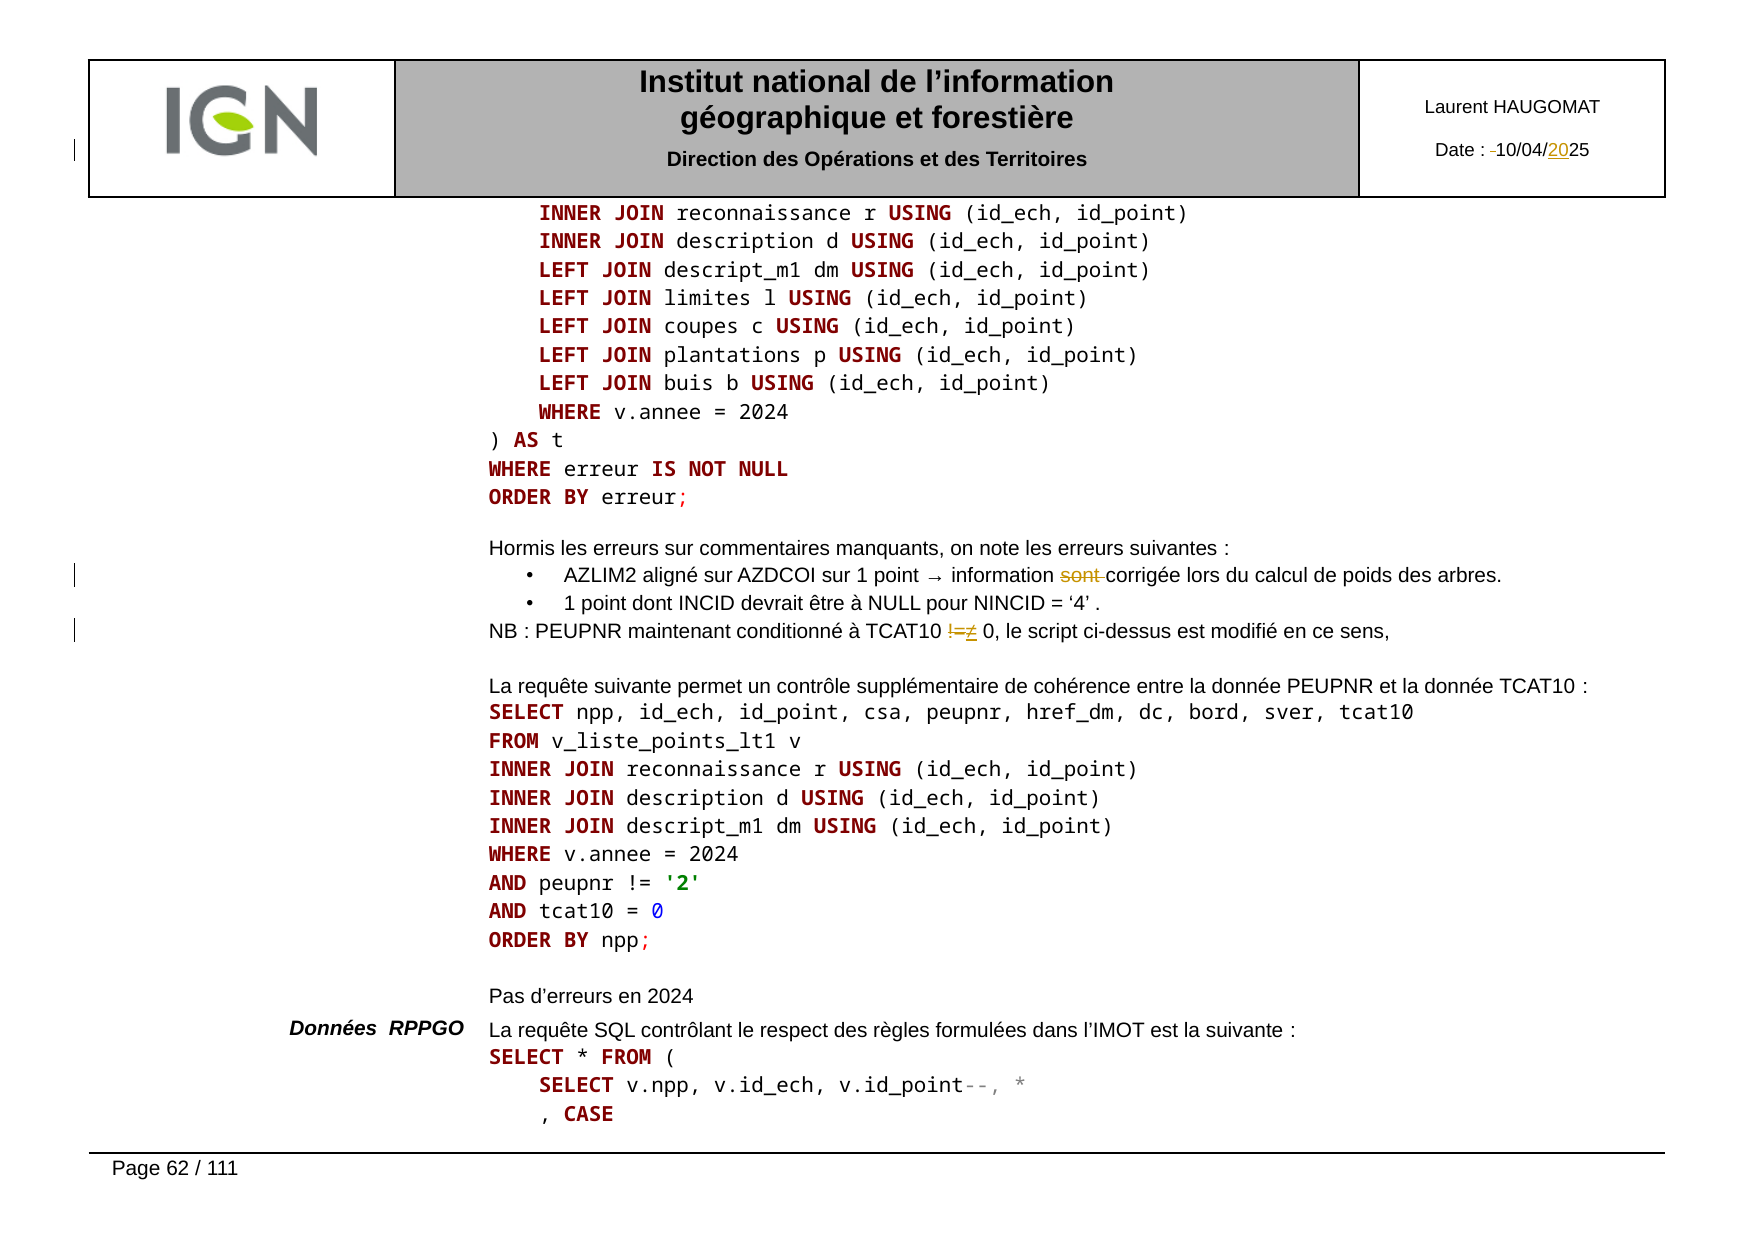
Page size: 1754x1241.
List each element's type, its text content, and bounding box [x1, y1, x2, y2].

picture [141, 62, 343, 180]
table_cell La requête SQL contrôlant le respect des règles formulées dans l’IMOT est la suivante : SELECT * FROM ( SELECT v.npp, v.id_ech, v.id_point--, * , CASE [483, 1014, 1665, 1133]
table_cell Données RPPGO [89, 1014, 483, 1133]
table_cell [89, 198, 483, 1014]
table_cell Une première requête vérifie qu’il ne manque aucune ligne dans la table des descriptions dès lors que la donnée LEVE vaut 1 : SELECT v.npp, v.id_ech, v.id_point FROM v_liste_points_lt1 v INNER JOIN reconnaissance r USING (id_ech, id_point) INNER JOIN reco_2015 rm USING (id_ech, id_point) LEFT JOIN description d USING (id_ech, id_point) WHERE v.annee = 2024 AND csa IN ('1', '3', '5') AND leve = '1' AND d.id_ech IS NULL; La requête SQL contrôlant le respect des règles formulées dans l’IMOT est la suivante : SELECT * FROM ( SELECT v.npp, v.id_ech, v.id_point , CASE WHEN plas25 IS NULL THEN '01. PLAS25 NULL' WHEN plas25 IN ('4', '5') AND plas15 IS NULL THEN '02a. PLAS15 NULL' WHEN plas25 NOT IN ('4', '5') AND plas15 IS NOT NULL THEN '02b. PLAS15 devrait être à NULL' WHEN plas25 IN ('4', '5') AND deppr IS NULL THEN '03a. DEPPR NULL' WHEN plas25 NOT IN ('4', '5') AND deppr IS NOT NULL THEN '03b. DEPPR devrait être à NULL' WHEN deppr = '1' AND azdep_gd IS NULL THEN '03c. AZDEP NULL' WHEN deppr != '1' AND azdep_gd IS NOT NULL THEN '03d. AZDEP devrait être à NULL' WHEN deppr = '1' AND ddep_cm IS NULL THEN '03e. DDEP NULL' WHEN deppr != '1' AND ddep_cm IS NOT NULL THEN '03d. DDEP devrait être à NULL' WHEN deppr = '1' AND jsonb_path_query_first(dm.qual_data, ('$[*] ? (@.donnee == "DEPPR")."qdonnee"')::jsonpath)->>0 IS NULL THEN '99a. Observation absente sur DEPPR' WHEN plas25 IN ('1', '3') AND dlim_cm IS NULL THEN '04a. DLIM_CM NULL' WHEN plas25 IN ('4', '5') AND plas15 IN ('0', '1', '3') AND dlim_cm IS NULL THEN '04b. DLIM_CM NULL' WHEN NOT (plas25 IN ('1', '3') OR (plas25 IN ('4', '5') AND plas15 IN ('0', '1', '3'))) AND dlim_cm IS NOT NULL THEN '04c. DLIM_CM devrait être à NULL' WHEN dlim_cm = 0 THEN '04d. DLIM = 0 interdit' WHEN plas25 IN ('1', '3') AND azdlim_gd IS NULL THEN '05a. AZDLIM_GD NULL' WHEN plas25 IN ('4', '5') AND plas15 IN ('0', '1', '3') AND azdlim_gd IS NULL THEN '05b. AZDLIM_GD NULL' WHEN NOT (plas25 IN ('1', '3') OR (plas25 IN ('4', '5') AND plas15 IN ('0', '1', '3'))) AND azdlim_gd IS NOT NULL THEN '05c. AZDLIM_GD devrait être à NULL' WHEN plas25 = '3' AND dlim2_cm IS NULL THEN '06a. DLIM2_CM NULL' WHEN plas25 IN ('4', '5') AND plas15 = '3' AND dlim2_cm IS NULL THEN '06b. DLIM2_CM NULL' WHEN NOT (plas25 = '3' OR (plas25 IN ('4', '5') AND plas15 IN ('0', '1', '3'))) AND dlim2_cm IS NOT NULL THEN '06c. DLIM2_CM devrait être à NULL' WHEN dlim2_cm < dlim_cm THEN '06d. DLIM2 < DLIM' WHEN plas25 = '3' AND azdlim2_gd IS NULL THEN '07a. AZDLIM2_GD NULL' WHEN plas25 IN ('4', '5') AND plas15 = '3' AND azdlim2_gd IS NULL THEN '07b. AZDLIM2_GD NULL' WHEN NOT (plas25 = '3' OR (plas25 IN ('4', '5') AND plas15 IN ('0', '1', '3'))) AND azdlim2_gd IS NOT NULL THEN '07c. AZDLIM2_GD devrait être à NULL' WHEN plas25 = '2' AND dcoi_cm IS NULL THEN '08a. DCOI_CM NULL' WHEN plas25 IN ('4', '5') AND plas15 = '2' AND dcoi_cm IS NULL THEN '08b. DCOI_CM NULL' WHEN NOT (plas25 = '2' OR (plas25 IN ('4', '5') AND plas15 = '2')) AND dcoi_cm IS NOT NULL THEN '08c. DCOI_CM devrait être à NULL' WHEN dcoi_cm = 0 THEN '08d. DCOI = 0 interdit' WHEN plas25 = '2' AND azdcoi_gd IS NULL THEN '09a. AZDCOI_GD NULL' WHEN plas25 IN ('4', '5') AND plas15 = '2' AND azdcoi_gd IS NULL THEN '09b. AZDCOI_GD NULL' WHEN NOT (plas25 = '2' OR (plas25 IN ('4', '5') AND plas15 = '2')) AND azdcoi_gd IS NOT NULL THEN '09c. AZDCOI_GD devrait être à NULL' WHEN plas25 = '2' AND azlim1_gd IS NULL THEN '10a. AZLIM1_GD NULL' WHEN plas25 IN ('4', '5') AND plas15 = '2' AND azlim1_gd IS NULL THEN '10b. AZLIM1_GD NULL' WHEN NOT (plas25 = '2' OR (plas25 IN ('4', '5') AND plas15 = '2')) AND azlim1_gd IS NOT NULL THEN '10c. AZLIM1_GD devrait être à NULL' WHEN abs(azdcoi_gd - azlim1_gd) IN (0, 200, 400) THEN '10d. AZLIM1 aligné sur AZDCOI' WHEN plas25 = '2' AND azlim2_gd IS NULL THEN '11a. AZLIM2_GD NULL' WHEN plas25 IN ('4', '5') AND plas15 = '2' AND azlim2_gd IS NULL THEN '11b. AZLIM2_GD NULL' WHEN abs(azdcoi_gd - azlim2_gd) IN (0, 200, 400) THEN '10d. AZLIM2 aligné sur AZDCOI' WHEN NOT (plas25 = '2' OR (plas25 IN ('4', '5') AND plas15 = '2')) AND azlim2_gd IS NOT NULL THEN '11c. AZLIM2_GD devrait être à NULL' WHEN COALESCE(plas25, '0') != '0' AND plisi IS NULL THEN '12a. PLISI NULL' WHEN COALESCE(plas25, '0') = '0' AND plisi IS NOT NULL THEN '12b. PLISI devrait être à NULL' WHEN plisi IN ('1', '2') AND cslisi IS NULL THEN '13a. CSLISI NULL' WHEN plisi = '2' AND cslisi NOT IN ('7', '9', 'T') THEN '13b. Valeur illicite de CSLISI' WHEN COALESCE(plisi, '0') = '0' AND cslisi IS NOT NULL THEN '13c. CSLISI devrait être à NULL' WHEN bord IS NULL THEN '14. BORD NULL' WHEN integr IS NULL THEN '15. INTEGR NULL' WHEN tcat10 IS NULL THEN '16. TCAT10 NULL' WHEN tcat10 <> 0 AND peupnr IS NULL THEN '17. PEUPNR NULL' WHEN peupnr = '1' AND d.suppl->>'cam' IS NULL THEN '18a. CAM NULL' WHEN COALESCE(peupnr, '0') != '1' AND d.suppl->>'cam' IS NOT NULL THEN '18b. CAM devrait être à NULL' WHEN csa = '1' AND peupnr != '2' AND href_dm IS NULL THEN '19a. HREF NULL' WHEN NOT (csa = '1' AND peupnr != '2') AND href_dm IS NOT NULL THEN '19b. HREF devrait être à NULL' WHEN csa = '1' AND peupnr != '2' AND sver IS NULL THEN '19c. SVER NULL' WHEN NOT (csa = '1' AND peupnr != '2') AND sver IS NOT NULL THEN '19d. SVER devrait être à NULL' WHEN href_dm < 100 AND sver NOT IN ('2', '3', '4') THEN '18e. SVER incohérent avec HREF < 100' WHEN href_dm >= 100 AND sver NOT IN ('4', '5', '6') THEN '18f. SVER incohérent avec HREF >= 100' WHEN csa IN ('1', '3') AND gest IS NULL THEN '19. GEST NULL' WHEN nincid IS NULL THEN '20. NINCID NULL' WHEN nincid != '0' AND incid IS NULL THEN '21a. INCID NULL' WHEN COALESCE(nincid, '0') = '0' AND incid IS NOT NULL THEN '21b. INCID devrait être à NULL' WHEN dc IS NULL THEN '22. DC NULL' WHEN dc IN ('1', '2') AND dcespar1 IS NULL THEN '23a. DCESPAR1 NULL' WHEN COALESCE(dc, '0') NOT IN ('1', '2') AND dcespar1 IS NOT NULL THEN '23b. DCESPAR1 devrait être à NULL' WHEN andain IS NULL THEN '24. ANDAIN NULL' WHEN tplant IS NULL THEN '26a. TPLANT NULL' WHEN csa = '5' AND dc != '1' AND tplant = '0' THEN '26b. TPLANT incohérent sur coupe en peupleraie' WHEN COALESCE(tplant, '0') != '0' AND tpespar1 IS NULL THEN '27a. TPESPAR1 NULL' WHEN COALESCE(tplant, '0') = '0' AND tpespar1 IS NOT NULL THEN '27b. TPESPAR1 devrait être à NULL' WHEN COALESCE(tplant, '0') = '0' AND tpespar2 IS NOT NULL THEN '27c. TPESPAR2 devrait être à NULL' WHEN COALESCE(tplant, '0') != '0' AND elag IS NULL THEN '28a. ELAG NULL' WHEN COALESCE(tplant, '0') = '0' AND elag IS NOT NULL THEN '28b. ELAG devrait être à NULL' WHEN tplant = 'P' AND bplant_dm IS NULL THEN '29. BPLANT_DM NULL' WHEN tplant = 'P' AND iplant_dm IS NULL THEN '30. IPLANT_DM NULL' WHEN csa = '5' AND tplant = 'P' AND p.suppl->>'maille' IS NULL THEN '31. MAILLE NULL' WHEN csa = '5' AND tplant = 'P' AND d.suppl->>'entp' IS NULL THEN '32. ENTP NULL' WHEN tplant != '0' AND elag IS NULL THEN '33. ELAG NULL' WHEN iti IS NULL THEN '34. ITI NULL' WHEN COALESCE(iti, '0') != '0' AND dist IS NULL THEN '35a. DIST NULL' WHEN COALESCE(iti, '0') = '0' AND dist IS NOT NULL THEN '35b. DIST devrait être à NULL' WHEN pentexp IS NULL THEN '36. PENTEXP NULL' WHEN pentexp NOT IN ('4', '5', 'X') AND portance IS NULL THEN '37a. PORTANCE NULL' WHEN COALESCE(pentexp, '0') IN ('4', '5', 'X') AND portance IS NOT NULL THEN '37b. PORTANCE devrait être à NULL' WHEN asperite NOT IN ('4', '5', 'X') AND asperite IS NULL THEN '38a. ASPERITE NULL' WHEN COALESCE(asperite, '0') IN ('4', '5', 'X') AND asperite IS NOT NULL THEN '38b. ASPERITE devrait être à NULL' WHEN orniere IS NULL THEN '39. ORNIERE NULL' WHEN pbuis IS NULL THEN '40. PBUIS NULL' WHEN pbuis != '0' AND atpyr IS NULL THEN '41a. ATPYR NULL' WHEN COALESCE(pbuis, '0') = '0' AND atpyr IS NOT NULL THEN '41b. ATPYR devrait être à NULL' WHEN atpyr = '1' AND ncbuis_a IS NULL THEN '42a. NCBUIS_A NULL' WHEN COALESCE(atpyr, '0') = '0' AND ncbuis_a IS NOT NULL THEN '42b. NCBUIS_A devrait être à NULL' WHEN atpyr = '1' AND ncbuis_b IS NULL THEN '42c. NCBUIS_B NULL' WHEN COALESCE(atpyr, '0') = '0' AND ncbuis_b IS NOT NULL THEN '42d. NCBUIS_B devrait être à NULL' WHEN atpyr = '1' AND ncbuis_c IS NULL THEN '42e. NCBUIS_C NULL' WHEN COALESCE(atpyr, '0') = '0' AND ncbuis_c IS NOT NULL THEN '42f. NCBUIS_C devrait être à NULL' WHEN atpyr = '1' AND ncbuis_d IS NULL THEN '42g. NCBUIS_D NULL' WHEN COALESCE(atpyr, '0') = '0' AND ncbuis_d IS NOT NULL THEN '42h. NCBUIS_D devrait être à NULL' WHEN atpyr = '1' AND ncbuis_e IS NULL THEN '42i. NCBUIS_E NULL' WHEN COALESCE(atpyr, '0') = '0' AND ncbuis_e IS NOT NULL THEN '42j. NCBUIS_E devrait être à NULL' WHEN ncbuis_a + ncbuis_b + ncbuis_c + ncbuis_d + ncbuis_e > 10 THEN '43. Somme des NCBUIS > 10' WHEN ncbuis_a + ncbuis_b + ncbuis_c + ncbuis_d + ncbuis_e = 10 AND ncbuis10 IS NULL THEN '44a. NCBUIS10 NULL' WHEN ncbuis_a + ncbuis_b + ncbuis_c + ncbuis_d + ncbuis_e != 10 AND ncbuis10 IS NOT NULL THEN '44b. NCBUIS10 devrait être à NULL' WHEN ncbuis10 = '1' AND azdbuis_gd IS NULL THEN '45a. AZDBUIS NULL' WHEN COALESCE(ncbuis10, '0') = '0' AND azdbuis_gd IS NOT NULL THEN '45b. AZDBUIS devrait être à NULL' WHEN tcnr IS NULL THEN '46. TCNR NULL' WHEN tcnr != 'X' AND ornr IS NULL THEN '47a. ORNR NULL' WHEN COALESCE(tcnr, 'X') = 'X' AND ornr IS NOT NULL THEN '47b. ORNR devrait être à NULL' WHEN tcnr != 'X' AND prnr IS NULL THEN '48a. PRNR NULL' WHEN COALESCE(tcnr, 'X') = 'X' AND prnr IS NOT NULL THEN '48b. PRNR devrait être à NULL' WHEN tcnr != 'X' AND fouil IS NULL THEN '49a. FOUIL NULL' WHEN COALESCE(tcnr, 'X') = 'X' AND fouil IS NOT NULL THEN '49b. fouil devrait être à NULL' WHEN tcnr != 'X' AND predom IS NULL THEN '50a. PREDOM NULL' WHEN COALESCE(tcnr, 'X') = 'X' AND predom IS NOT NULL THEN '50b. PREDOM devrait être à NULL' WHEN tcnr != 'X' AND dispnr IS NULL THEN '51a. DISPNR NULL' WHEN COALESCE(tcnr, 'X') = 'X' AND dispnr IS NOT NULL THEN '51b. DISPNR devrait être à NULL' END AS erreur FROM v_liste_points_lt1 v INNER JOIN reconnaissance r USING (id_ech, id_point) INNER JOIN description d USING (id_ech, id_point) LEFT JOIN descript_m1 dm USING (id_ech, id_point) LEFT JOIN limites l USING (id_ech, id_point) LEFT JOIN coupes c USING (id_ech, id_point) LEFT JOIN plantations p USING (id_ech, id_point) LEFT JOIN buis b USING (id_ech, id_point) WHERE v.annee = 2024 ) AS t WHERE erreur IS NOT NULL ORDER BY erreur; Hormis les erreurs sur commentaires manquants, on note les erreurs suivantes : AZLIM2 aligné sur AZDCOI sur 1 point → information corrigée lors du calcul de poids des arbres. 1 point dont INCID devrait être à NULL pour NINCID = ‘4’ . NB : PEUPNR maintenant conditionné à TCAT10 ≠ 0, le script ci-dessus est modifié en ce sens, La requête suivante permet un contrôle supplémentaire de cohérence entre la donnée PEUPNR et la donnée TCAT10 : SELECT npp, id_ech, id_point, csa, peupnr, href_dm, dc, bord, sver, tcat10 FROM v_liste_points_lt1 v INNER JOIN reconnaissance r USING (id_ech, id_point) INNER JOIN description d USING (id_ech, id_point) INNER JOIN descript_m1 dm USING (id_ech, id_point) WHERE v.annee = 2024 AND peupnr != '2' AND tcat10 = 0 ORDER BY npp; Pas d’erreurs en 2024 [483, 198, 1665, 1014]
